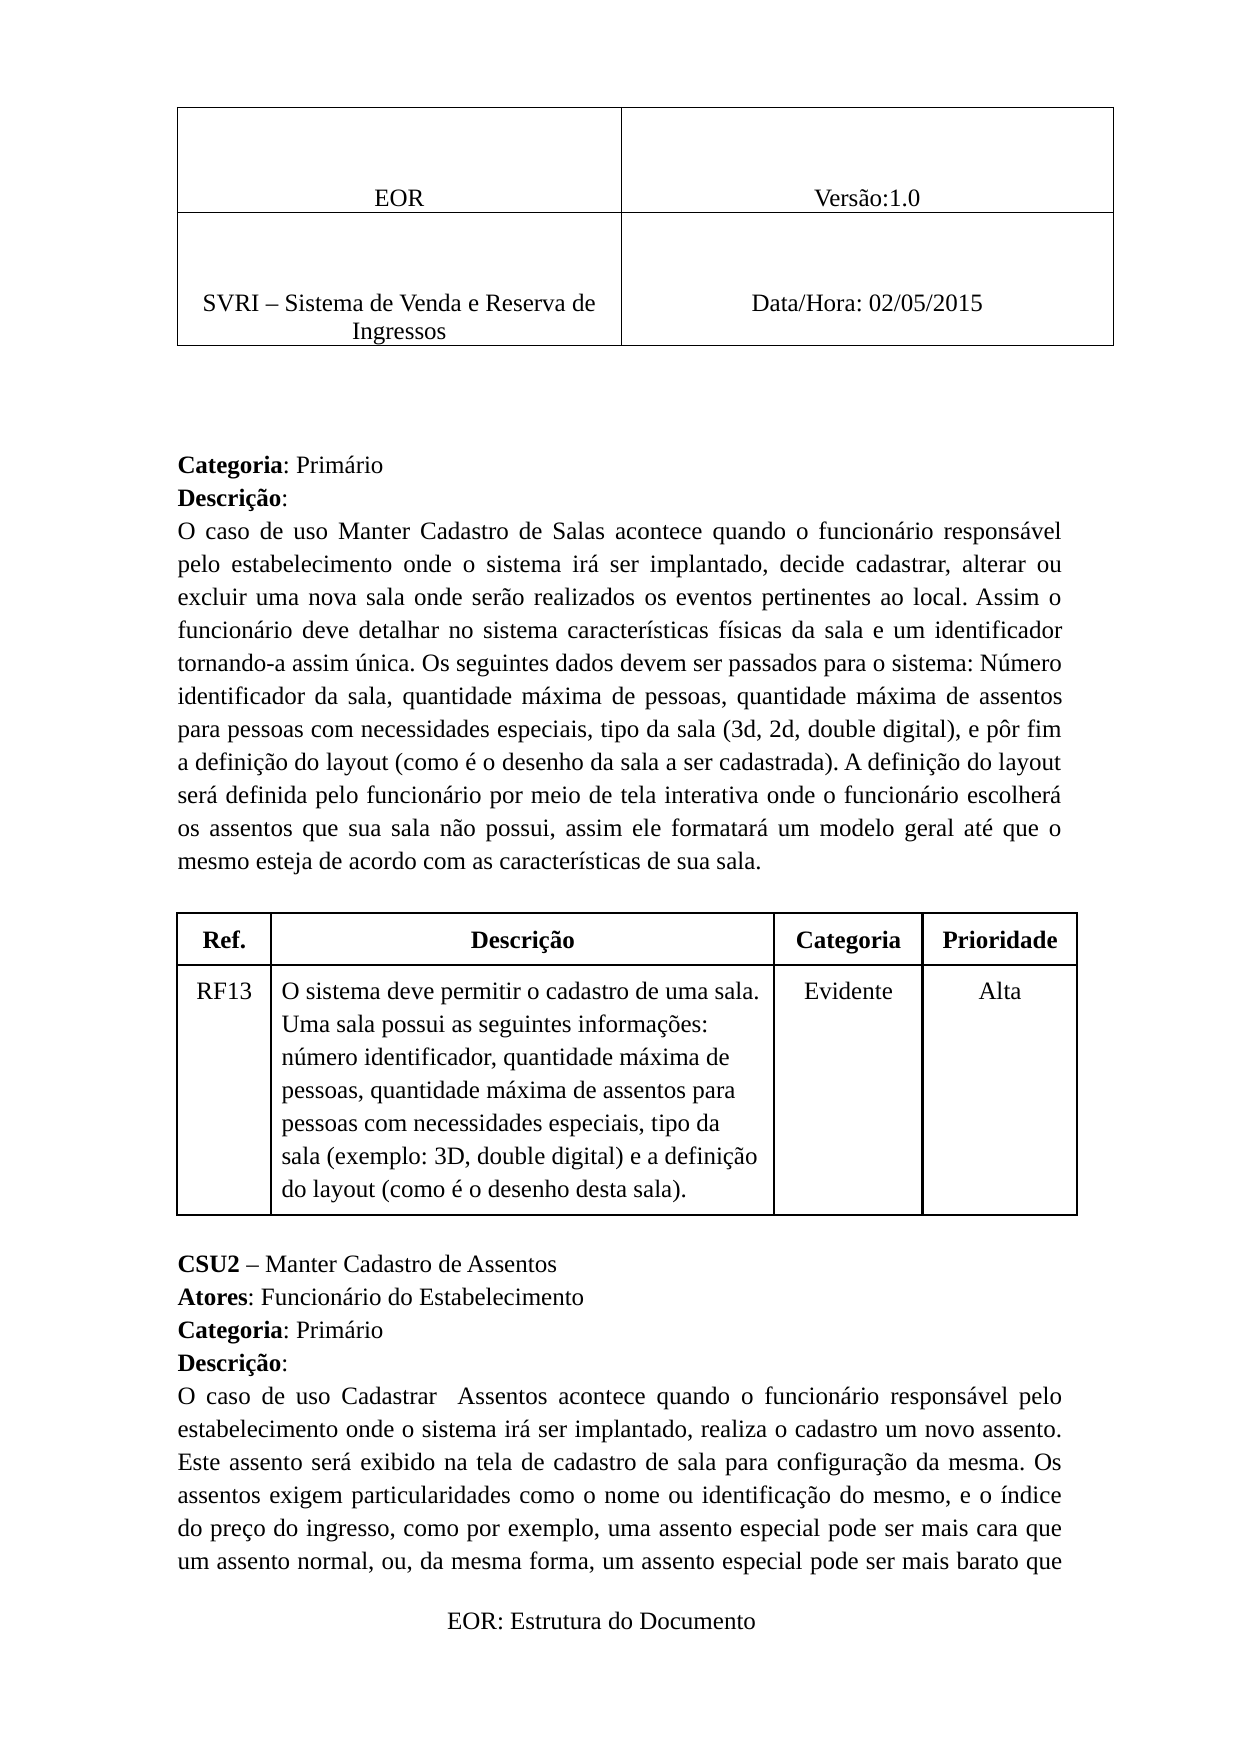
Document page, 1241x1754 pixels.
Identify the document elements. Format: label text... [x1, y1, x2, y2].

text O caso de uso Manter Cadastro de Salas acontece quando o funcionário responsável pelo estabelecimento onde o sistema irá ser implantado, decide cadastrar, alterar ou excluir uma nova sala onde serão realizados os eventos pertinentes ao local. Assim o funcionário deve detalhar no sistema características físicas da sala e um identificador tornando-a assim única. Os seguintes dados devem ser passados para o sistema: Número identificador da sala, quantidade máxima de pessoas, quantidade máxima de assentos para pessoas com necessidades especiais, tipo da sala (3d, 2d, double digital), e pôr fim a definição do layout (como é o desenho da sala a ser cadastrada). A definição do layout será definida pelo funcionário por meio de tela interativa onde o funcionário escolherá os assentos que sua sala não possui, assim ele formatará um modelo geral até que o mesmo esteja de acordo com as características de sua sala. [177, 516, 1063, 875]
table_cell Alta [924, 966, 1076, 1214]
table_cell RF13 [178, 966, 270, 1214]
text CSU2 – Manter Cadastro de Assentos [177, 1249, 1063, 1277]
text Descrição: [177, 483, 1063, 512]
table_cell Evidente [775, 966, 921, 1214]
text Atores: Funcionário do Estabelecimento [177, 1282, 1063, 1311]
table_header Prioridade [924, 914, 1076, 964]
text Categoria: Primário [177, 1315, 1063, 1343]
table_header Ref. [178, 914, 270, 964]
table_header Categoria [775, 914, 921, 964]
text Descrição: [177, 1348, 1063, 1377]
text Categoria: Primário [177, 450, 1063, 479]
table_cell O sistema deve permitir o cadastro de uma sala. Uma sala possui as seguintes informações: número identificador, quantidade máxima de pessoas, quantidade máxima de assentos para pessoas com necessidades especiais, tipo da sala (exemplo: 3D, double digital) e a definição do layout (como é o desenho desta sala). [272, 966, 773, 1214]
table_header Descrição [272, 914, 773, 964]
text O caso de uso Cadastrar Assentos acontece quando o funcionário responsável pelo estabelecimento onde o sistema irá ser implantado, realiza o cadastro um novo assento. Este assento será exibido na tela de cadastro de sala para configuração da mesma. Os assentos exigem particularidades como o nome ou identificação do mesmo, e o índice do preço do ingresso, como por exemplo, uma assento especial pode ser mais cara que um assento normal, ou, da mesma forma, um assento especial pode ser mais barato que [177, 1381, 1063, 1575]
